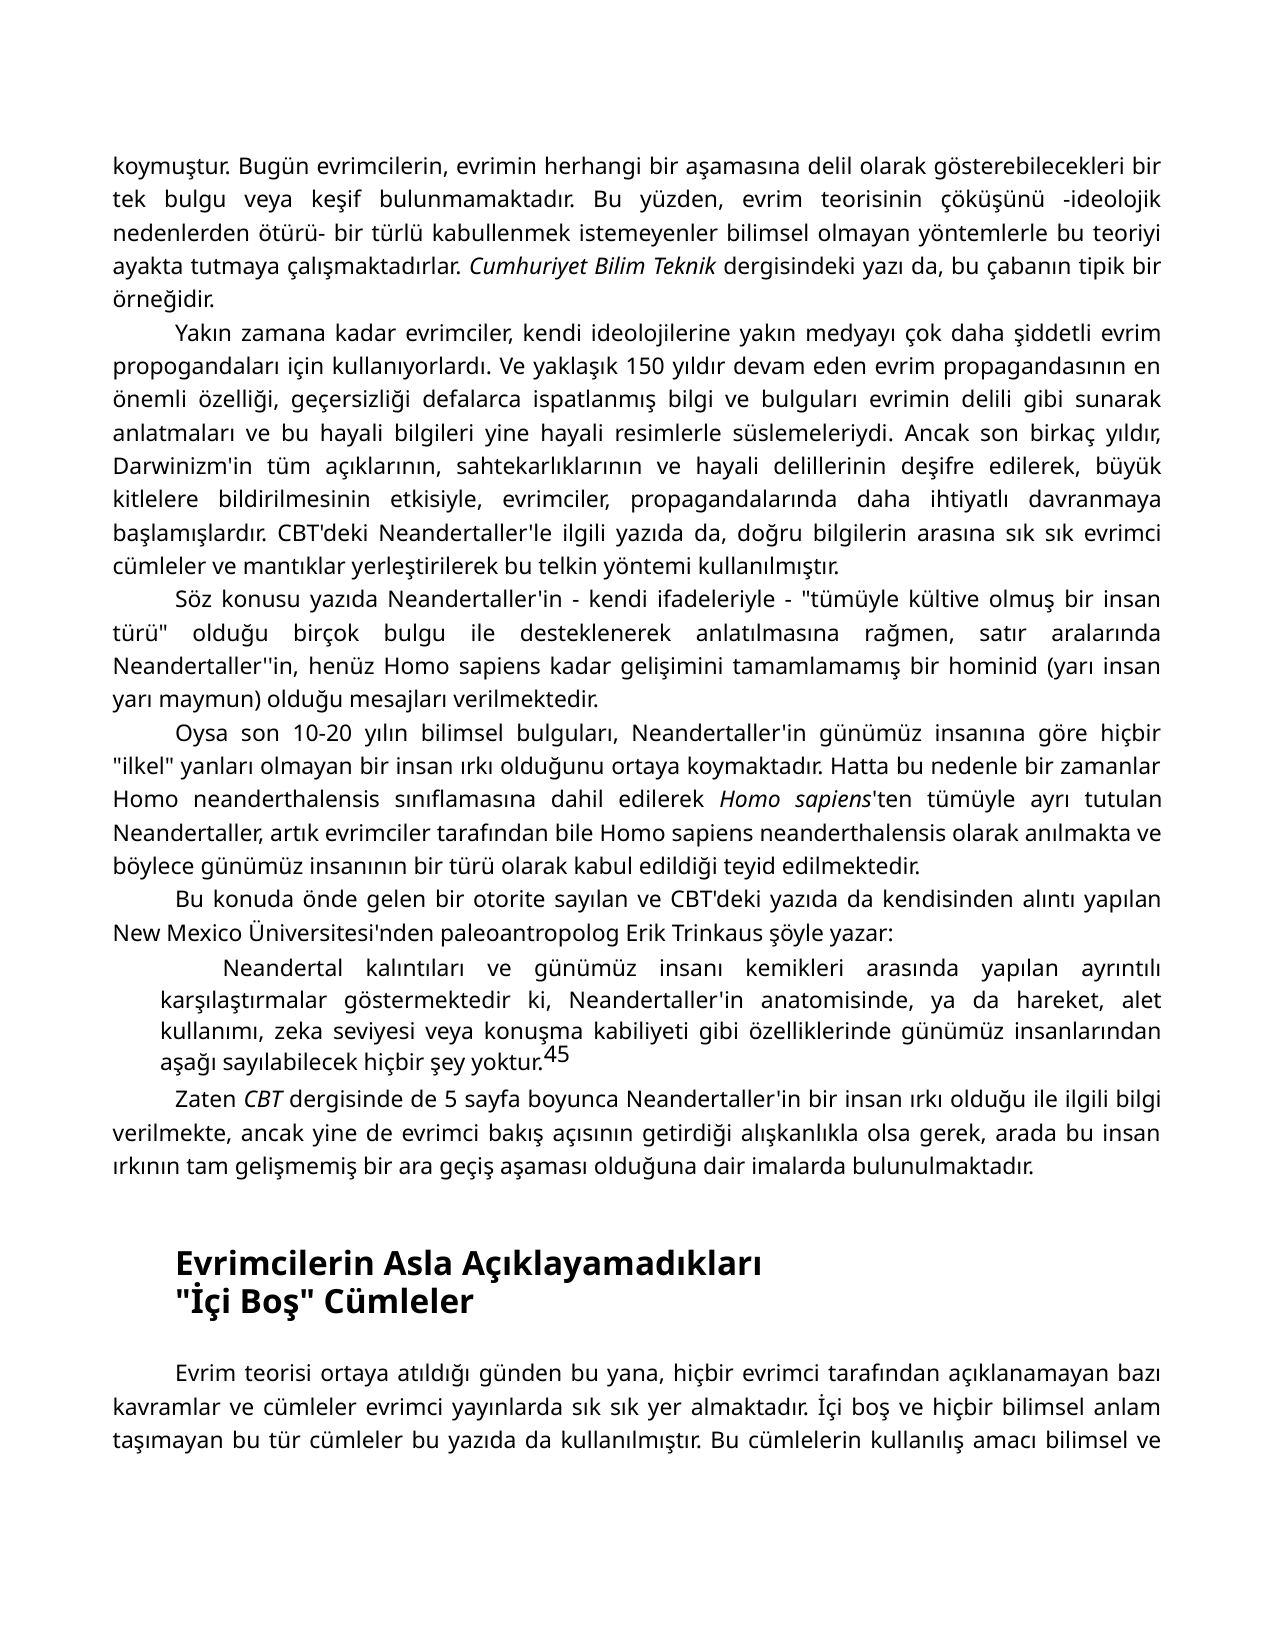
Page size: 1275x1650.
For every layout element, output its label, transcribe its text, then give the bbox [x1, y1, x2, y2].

text Neandertal kalıntıları ve günümüz insanı kemikleri arasında yapılan ayrıntılı karşılaştırmalar göstermektedir ki, Neandertaller'in anatomisinde, ya da hareket, alet kullanımı, zeka seviyesi veya konuşma kabiliyeti gibi özelliklerinde günümüz insanlarından aşağı sayılabilecek hiçbir şey yoktur.45 [160, 952, 1162, 1077]
text Yakın zamana kadar evrimciler, kendi ideolojilerine yakın medyayı çok daha şiddetli evrim propogandaları için kullanıyorlardı. Ve yaklaşık 150 yıldır devam eden evrim propagandasının en önemli özelliği, geçersizliği defalarca ispatlanmış bilgi ve bulguları evrimin delili gibi sunarak anlatmaları ve bu hayali bilgileri yine hayali resimlerle süslemeleriydi. Ancak son birkaç yıldır, Darwinizm'in tüm açıklarının, sahtekarlıklarının ve hayali delillerinin deşifre edilerek, büyük kitlelere bildirilmesinin etkisiyle, evrimciler, propagandalarında daha ihtiyatlı davranmaya başlamışlardır. CBT'deki Neandertaller'le ilgili yazıda da, doğru bilgilerin arasına sık sık evrimci cümleler ve mantıklar yerleştirilerek bu telkin yöntemi kullanılmıştır. [112, 314, 1162, 581]
text Zaten CBT dergisinde de 5 sayfa boyunca Neandertaller'in bir insan ırkı olduğu ile ilgili bilgi verilmekte, ancak yine de evrimci bakış açısının getirdiği alışkanlıkla olsa gerek, arada bu insan ırkının tam gelişmemiş bir ara geçiş aşaması olduğuna dair imalarda bulunulmaktadır. [112, 1081, 1162, 1181]
text Bu konuda önde gelen bir otorite sayılan ve CBT'deki yazıda da kendisinden alıntı yapılan New Mexico Üniversitesi'nden paleoantropolog Erik Trinkaus şöyle yazar: [112, 881, 1162, 948]
text Oysa son 10-20 yılın bilimsel bulguları, Neandertaller'in günümüz insanına göre hiçbir "ilkel" yanları olmayan bir insan ırkı olduğunu ortaya koymaktadır. Hatta bu nedenle bir zamanlar Homo neanderthalensis sınıflamasına dahil edilerek Homo sapiens'ten tümüyle ayrı tutulan Neandertaller, artık evrimciler tarafından bile Homo sapiens neanderthalensis olarak anılmakta ve böylece günümüz insanının bir türü olarak kabul edildiği teyid edilmektedir. [112, 714, 1162, 881]
text Evrim teorisi ortaya atıldığı günden bu yana, hiçbir evrimci tarafından açıklanamayan bazı kavramlar ve cümleler evrimci yayınlarda sık sık yer almaktadır. İçi boş ve hiçbir bilimsel anlam taşımayan bu tür cümleler bu yazıda da kullanılmıştır. Bu cümlelerin kullanılış amacı bilimsel ve [112, 1355, 1162, 1455]
subtitle Evrimcilerin Asla Açıklayamadıkları [112, 1252, 1162, 1281]
subtitle "İçi Boş" Cümleler [112, 1290, 1162, 1319]
text Söz konusu yazıda Neandertaller'in - kendi ifadeleriyle - "tümüyle kültive olmuş bir insan türü" olduğu birçok bulgu ile desteklenerek anlatılmasına rağmen, satır aralarında Neandertaller''in, henüz Homo sapiens kadar gelişimini tamamlamamış bir hominid (yarı insan yarı maymun) olduğu mesajları verilmektedir. [112, 581, 1162, 714]
text koymuştur. Bugün evrimcilerin, evrimin herhangi bir aşamasına delil olarak gösterebilecekleri bir tek bulgu veya keşif bulunmamaktadır. Bu yüzden, evrim teorisinin çöküşünü -ideolojik nedenlerden ötürü- bir türlü kabullenmek istemeyenler bilimsel olmayan yöntemlerle bu teoriyi ayakta tutmaya çalışmaktadırlar. Cumhuriyet Bilim Teknik dergisindeki yazı da, bu çabanın tipik bir örneğidir. [112, 148, 1162, 314]
